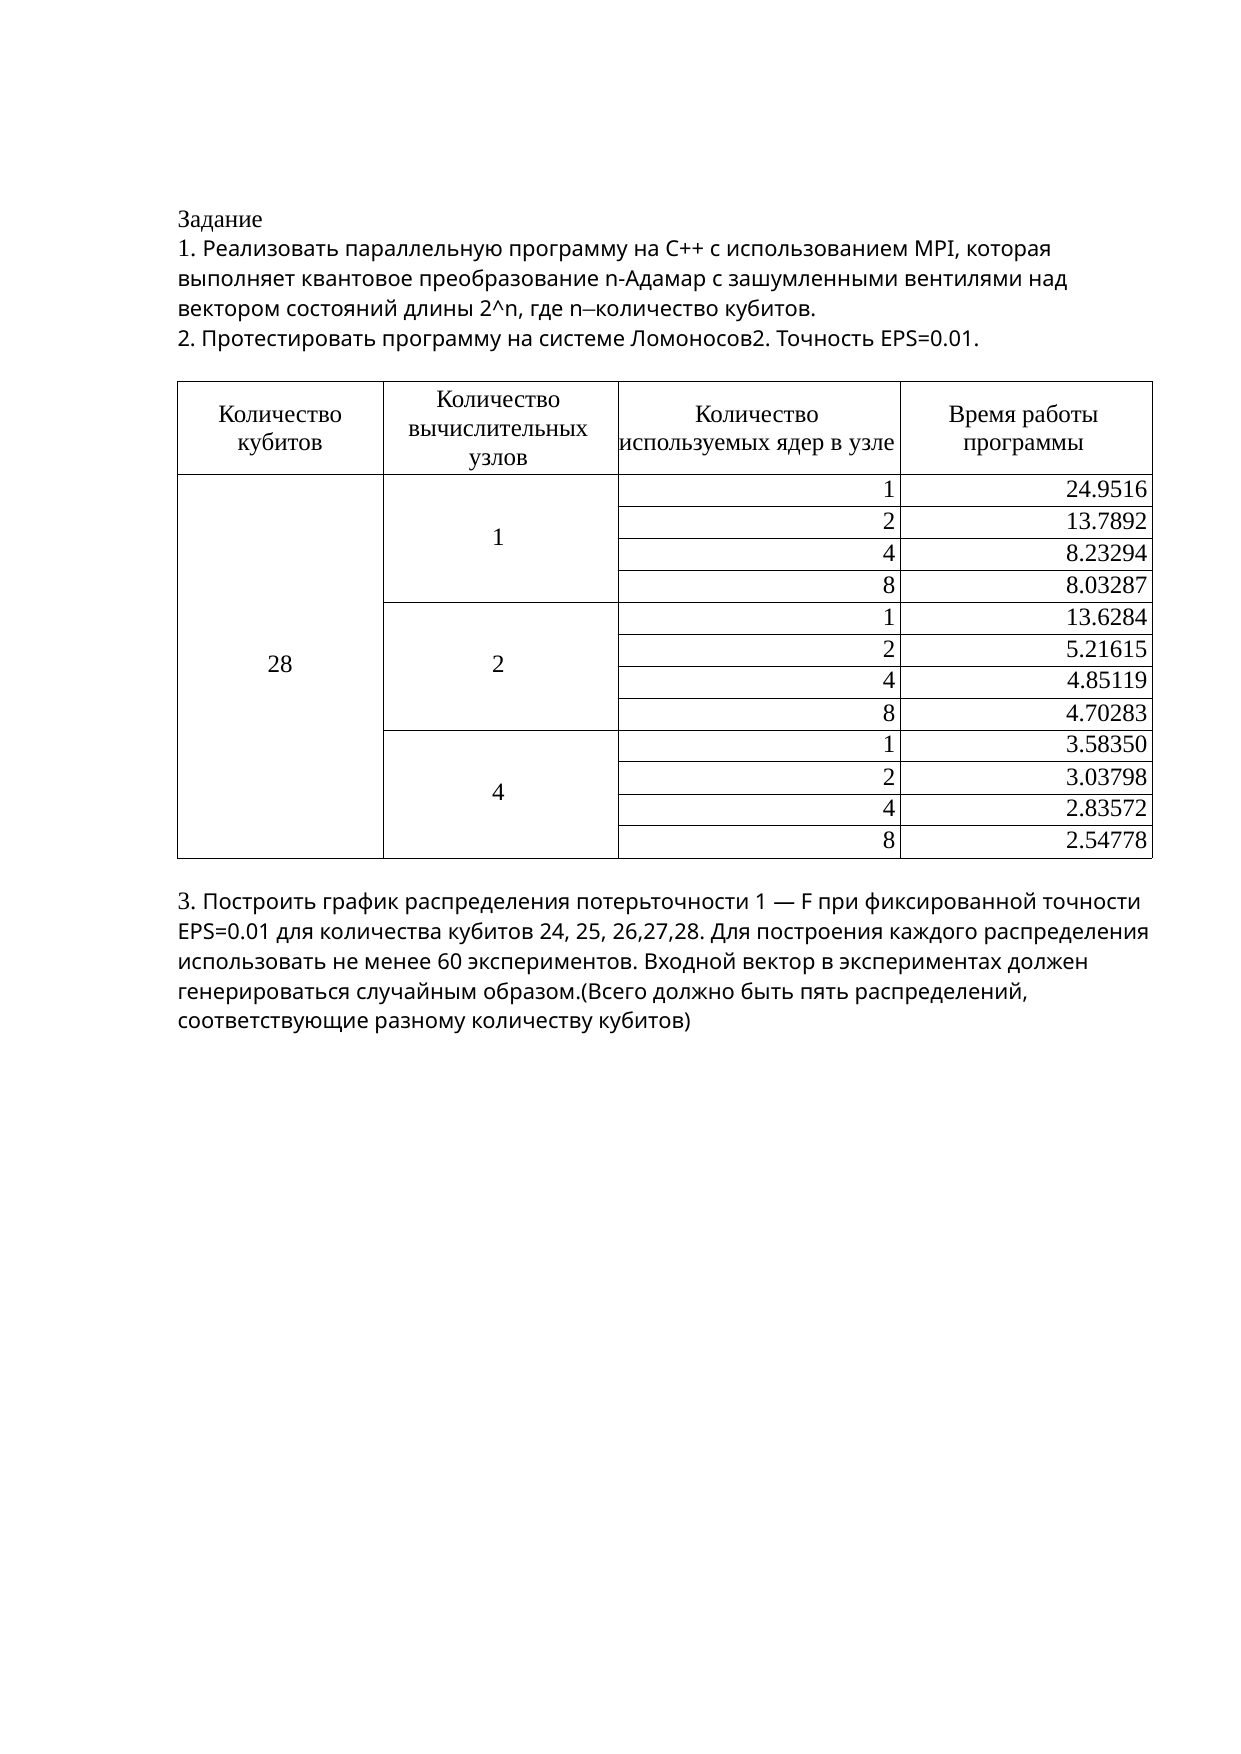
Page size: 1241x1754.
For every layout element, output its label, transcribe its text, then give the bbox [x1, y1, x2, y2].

table_cell 8.03287 [901, 571, 1152, 602]
table_cell 2 [619, 635, 900, 666]
table_cell 8.23294 [901, 539, 1152, 569]
table_cell 8 [619, 571, 900, 602]
table_cell 2.54778 [901, 826, 1152, 857]
table_cell 4.85119 [901, 667, 1152, 697]
table_cell 5.21615 [901, 635, 1152, 666]
table_cell 2 [619, 507, 900, 538]
table_cell 4 [619, 667, 900, 697]
table_cell 13.7892 [901, 507, 1152, 538]
table_header Количество вычислительных узлов [384, 382, 618, 474]
table_cell 8 [619, 699, 900, 729]
table_cell 2 [619, 762, 900, 793]
table_cell 8 [619, 826, 900, 857]
text 3. Построить график распределения потерьточности 1 — F при фиксированной точности EPS=0.01 для количества кубитов 24, 25, 26,27,28. Для построения каждого распределения использовать не менее 60 экспериментов. Входной вектор в экспериментах должен генерироваться случайным образом.(Всего должно быть пять распределений, соответствующие разному количеству кубитов) [177, 886, 1152, 1035]
table_cell 13.6284 [901, 603, 1152, 633]
table_cell 1 [384, 475, 618, 602]
table_cell 4.70283 [901, 699, 1152, 729]
table_cell 1 [619, 731, 900, 761]
text 1. Реализовать параллельную программу на С++ с использованием MPI, которая выполняет квантовое преобразование n-Адамар с зашумленными вентилями над вектором состояний длины 2^n, где n–количество кубитов. [177, 233, 1152, 322]
table_cell 1 [619, 475, 900, 506]
table_cell 1 [619, 603, 900, 633]
table_header Количество кубитов [178, 382, 383, 474]
table_header Время работы программы [901, 382, 1152, 474]
table_cell 2 [384, 603, 618, 729]
text 2. Протестировать программу на системе Ломоносов2. Точность EPS=0.01. [177, 322, 1152, 352]
table_cell 4 [619, 795, 900, 825]
table_header Количество используемых ядер в узле [619, 382, 900, 474]
table_cell 24.9516 [901, 475, 1152, 506]
table_cell 3.03798 [901, 762, 1152, 793]
table_cell 4 [384, 731, 618, 857]
text Задание [177, 204, 1152, 233]
table_cell 28 [178, 475, 383, 857]
table_cell 2.83572 [901, 795, 1152, 825]
table_cell 3.58350 [901, 731, 1152, 761]
table_cell 4 [619, 539, 900, 569]
